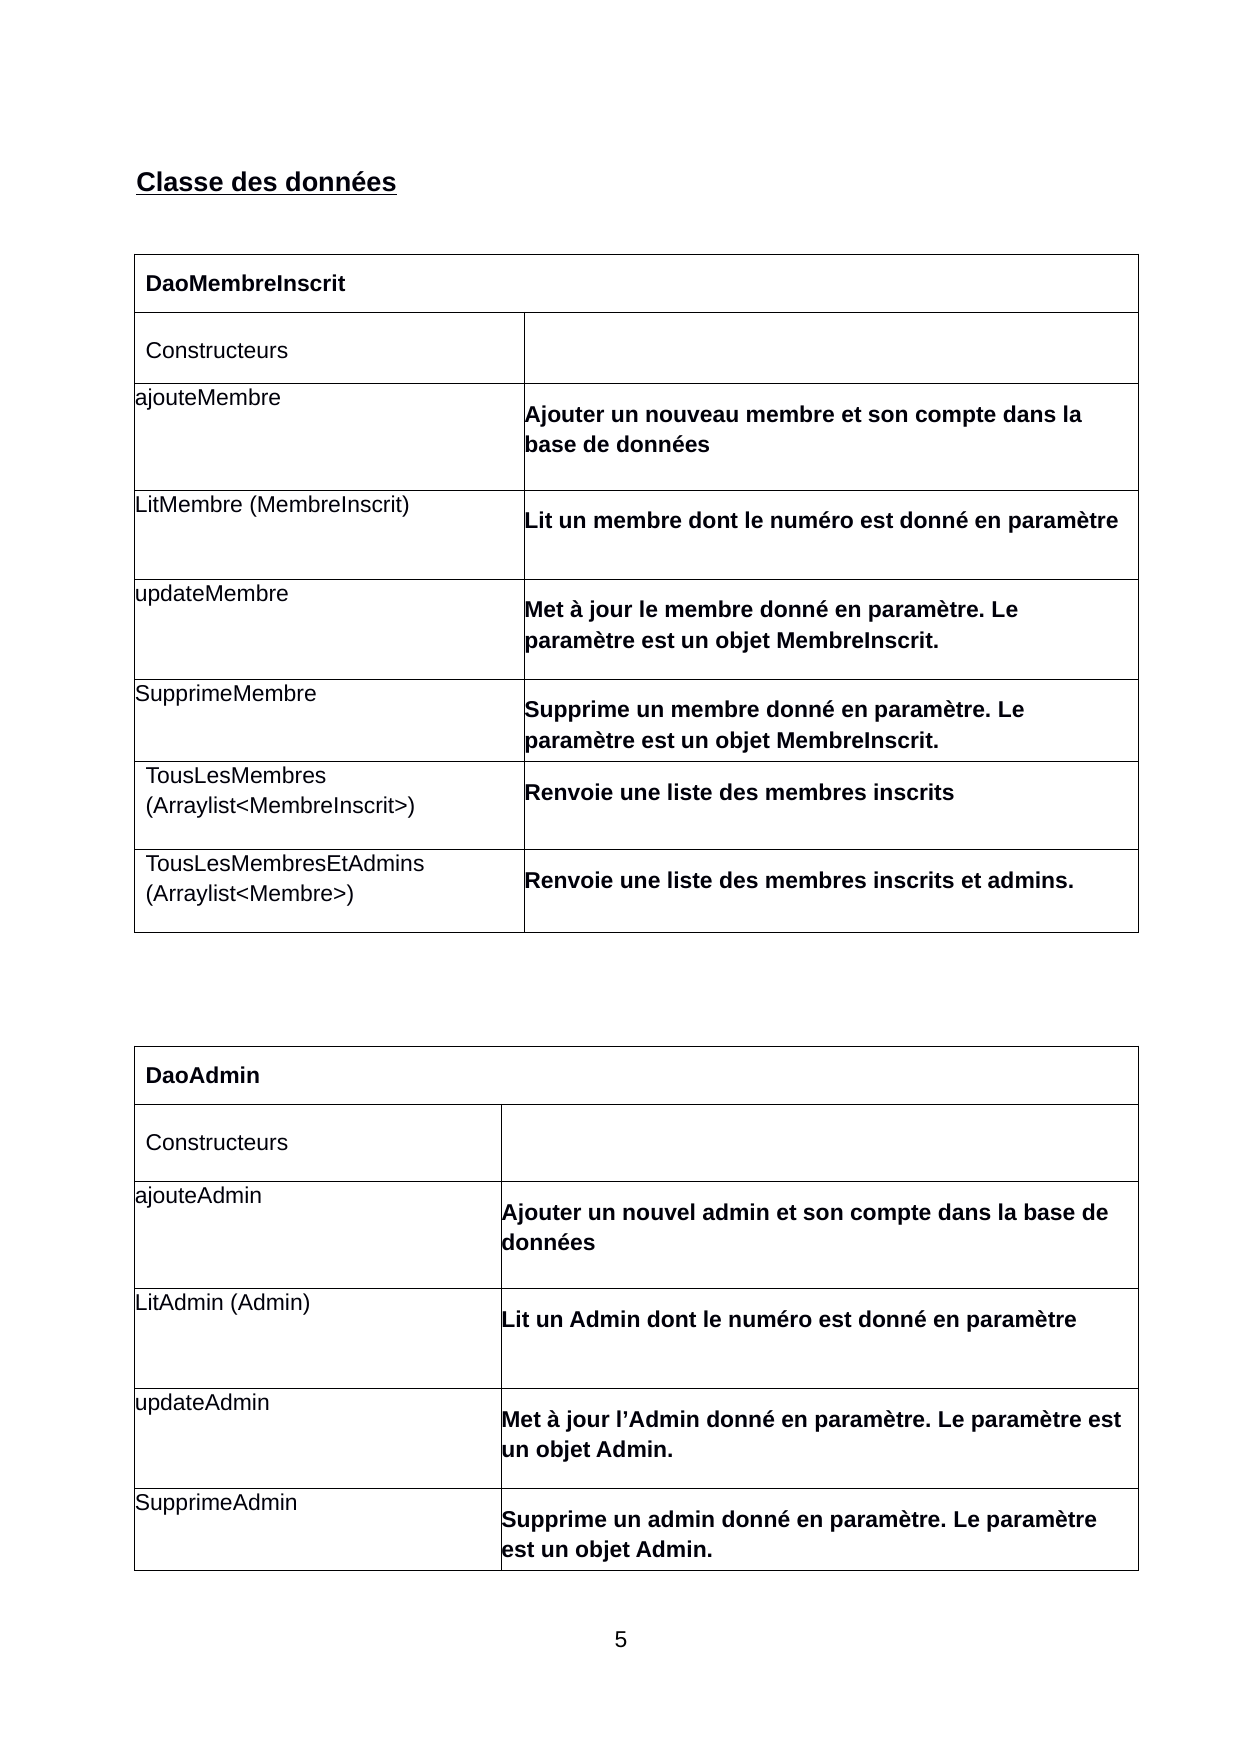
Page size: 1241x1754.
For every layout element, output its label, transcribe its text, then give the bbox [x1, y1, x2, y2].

text Classe des données [136, 166, 955, 198]
table_cell SupprimeAdmin [135, 1489, 501, 1570]
table_cell Ajouter un nouveau membre et son compte dans la base de données [525, 384, 1138, 489]
table_cell Supprime un admin donné en paramètre. Le paramètre est un objet Admin. [502, 1489, 1138, 1570]
table_cell LitAdmin (Admin) [135, 1289, 501, 1388]
table_cell LitMembre (MembreInscrit) [135, 491, 524, 578]
table_cell ajouteMembre [135, 384, 524, 489]
table_cell updateMembre [135, 580, 524, 678]
table_header DaoAdmin [135, 1047, 1138, 1104]
table_cell updateAdmin [135, 1389, 501, 1488]
table_cell SupprimeMembre [135, 680, 524, 761]
table_cell Supprime un membre donné en paramètre. Le paramètre est un objet MembreInscrit. [525, 680, 1138, 761]
table_cell Met à jour le membre donné en paramètre. Le paramètre est un objet MembreInscrit. [525, 580, 1138, 678]
table_cell Constructeurs [135, 1105, 501, 1181]
table_cell [502, 1105, 1138, 1181]
table_cell [525, 313, 1138, 383]
table_cell Lit un membre dont le numéro est donné en paramètre [525, 491, 1138, 578]
table_cell ajouteAdmin [135, 1182, 501, 1288]
table_cell Renvoie une liste des membres inscrits [525, 762, 1138, 849]
table_cell Renvoie une liste des membres inscrits et admins. [525, 850, 1138, 932]
table_cell Lit un Admin dont le numéro est donné en paramètre [502, 1289, 1138, 1388]
table_cell TousLesMembres (Arraylist<MembreInscrit>) [135, 762, 524, 849]
table_cell TousLesMembresEtAdmins (Arraylist<Membre>) [135, 850, 524, 932]
table_cell Met à jour l’Admin donné en paramètre. Le paramètre est un objet Admin. [502, 1389, 1138, 1488]
table_cell Ajouter un nouvel admin et son compte dans la base de données [502, 1182, 1138, 1288]
table_cell Constructeurs [135, 313, 524, 383]
table_header DaoMembreInscrit [135, 255, 1138, 312]
